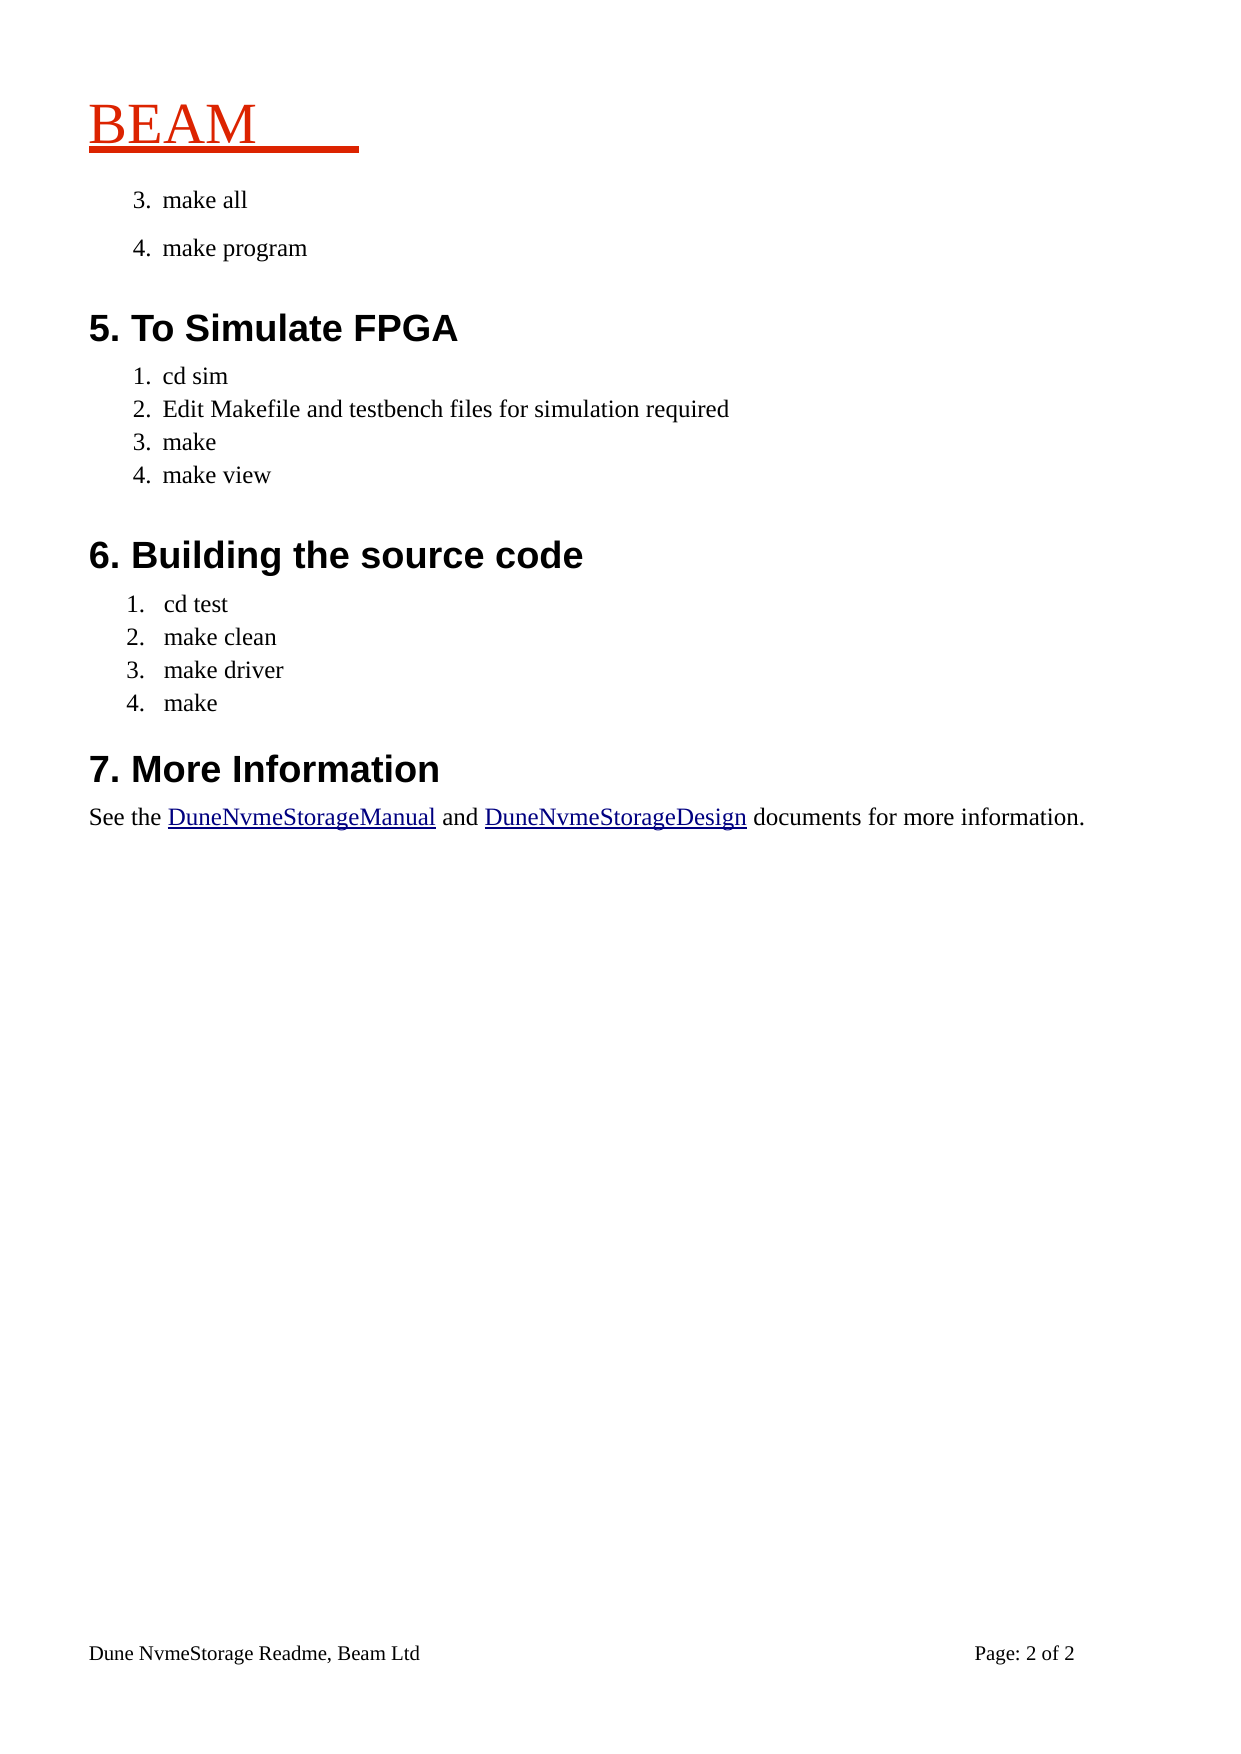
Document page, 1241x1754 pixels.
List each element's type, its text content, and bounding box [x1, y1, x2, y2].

list cd test [126, 589, 1152, 618]
subtitle To Simulate FPGA [88, 305, 1152, 349]
subtitle Building the source code [88, 533, 1152, 577]
list make clean [126, 622, 1152, 651]
list make all [133, 185, 1152, 214]
list make driver [126, 655, 1152, 684]
list make view [133, 461, 1152, 489]
list make [133, 427, 1152, 456]
list make program [133, 233, 1152, 261]
text See the DuneNvmeStorageManual and DuneNvmeStorageDesign documents for more information. [88, 802, 1152, 831]
list make [126, 688, 1152, 717]
list Edit Makefile and testbench files for simulation required [133, 394, 1152, 423]
list cd sim [133, 361, 1152, 390]
subtitle More Information [88, 746, 1152, 790]
